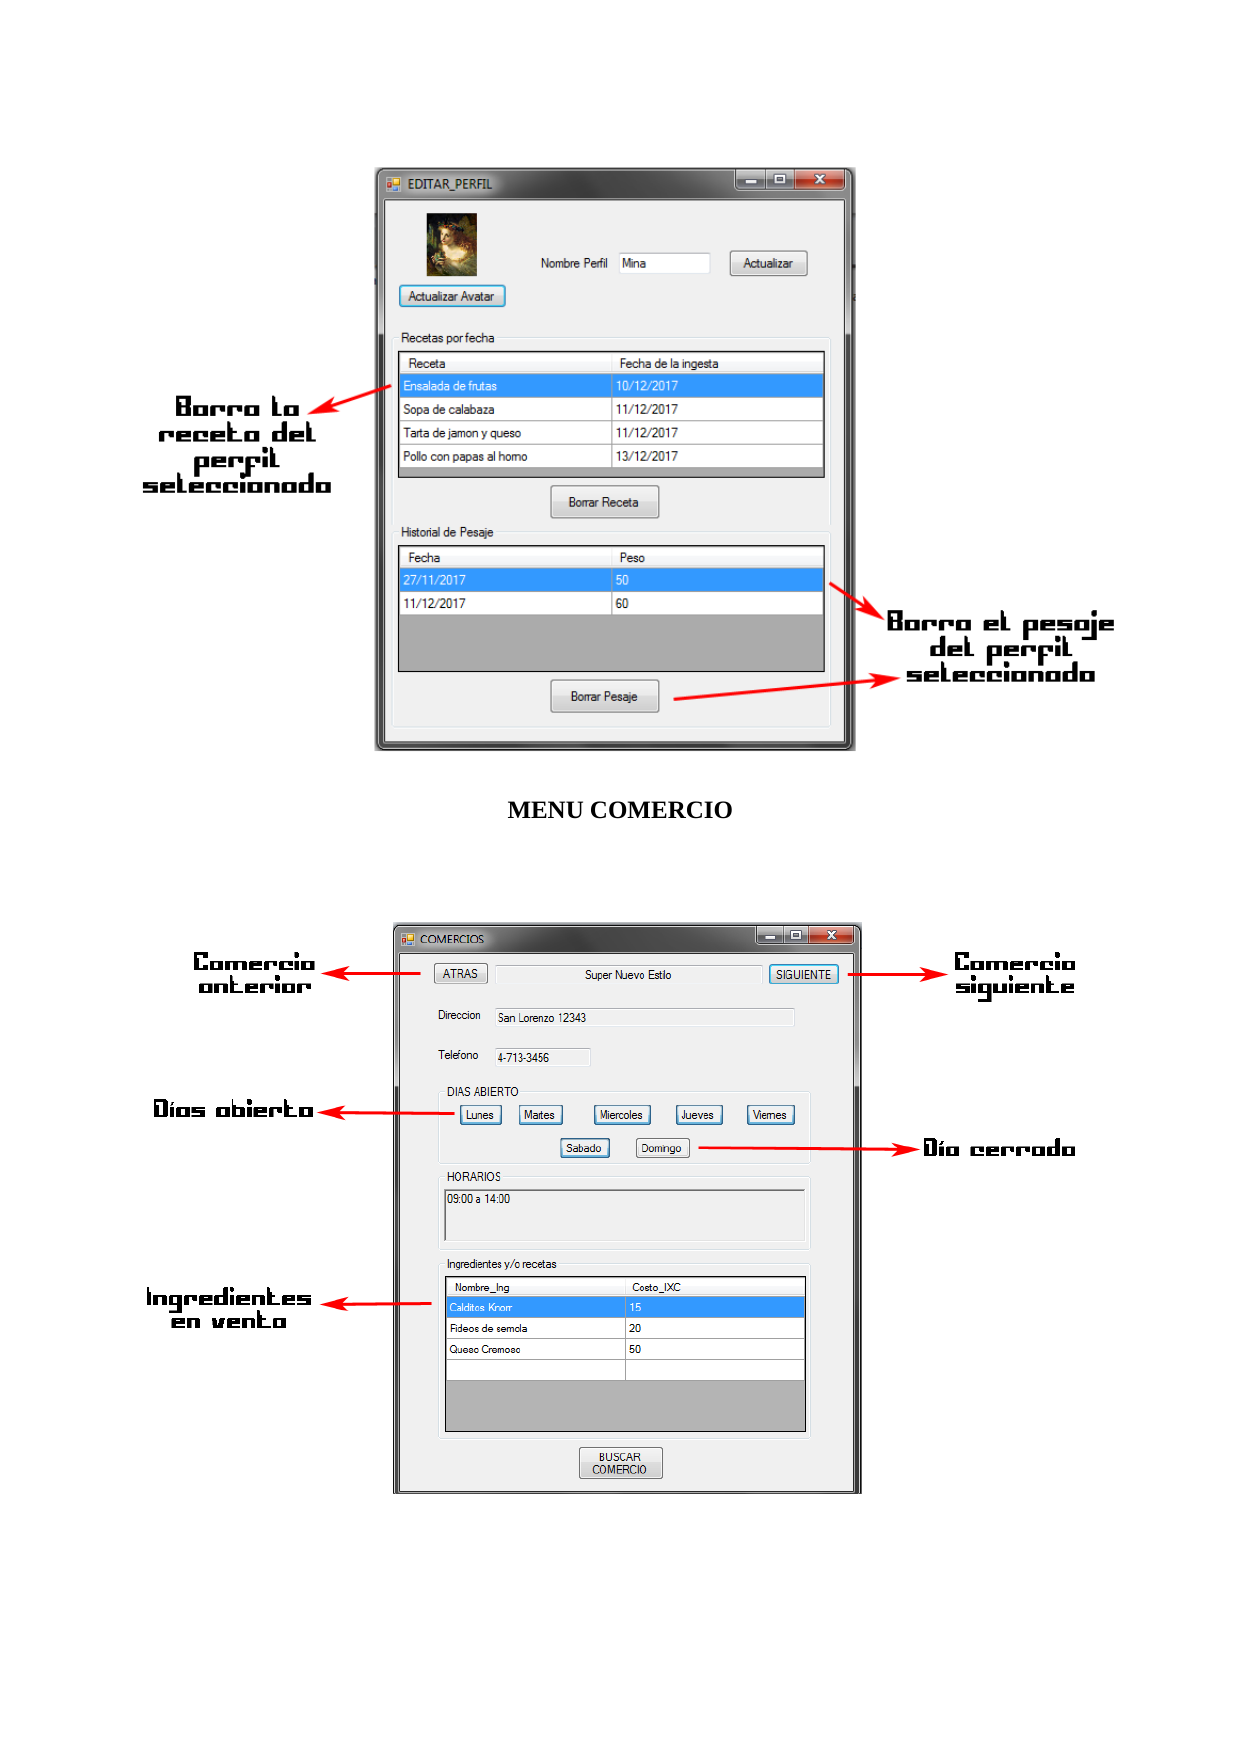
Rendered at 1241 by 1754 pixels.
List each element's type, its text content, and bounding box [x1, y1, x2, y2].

picture [130, 922, 1135, 1494]
picture [111, 162, 1116, 766]
text MENU COMERCIO [118, 795, 1122, 823]
